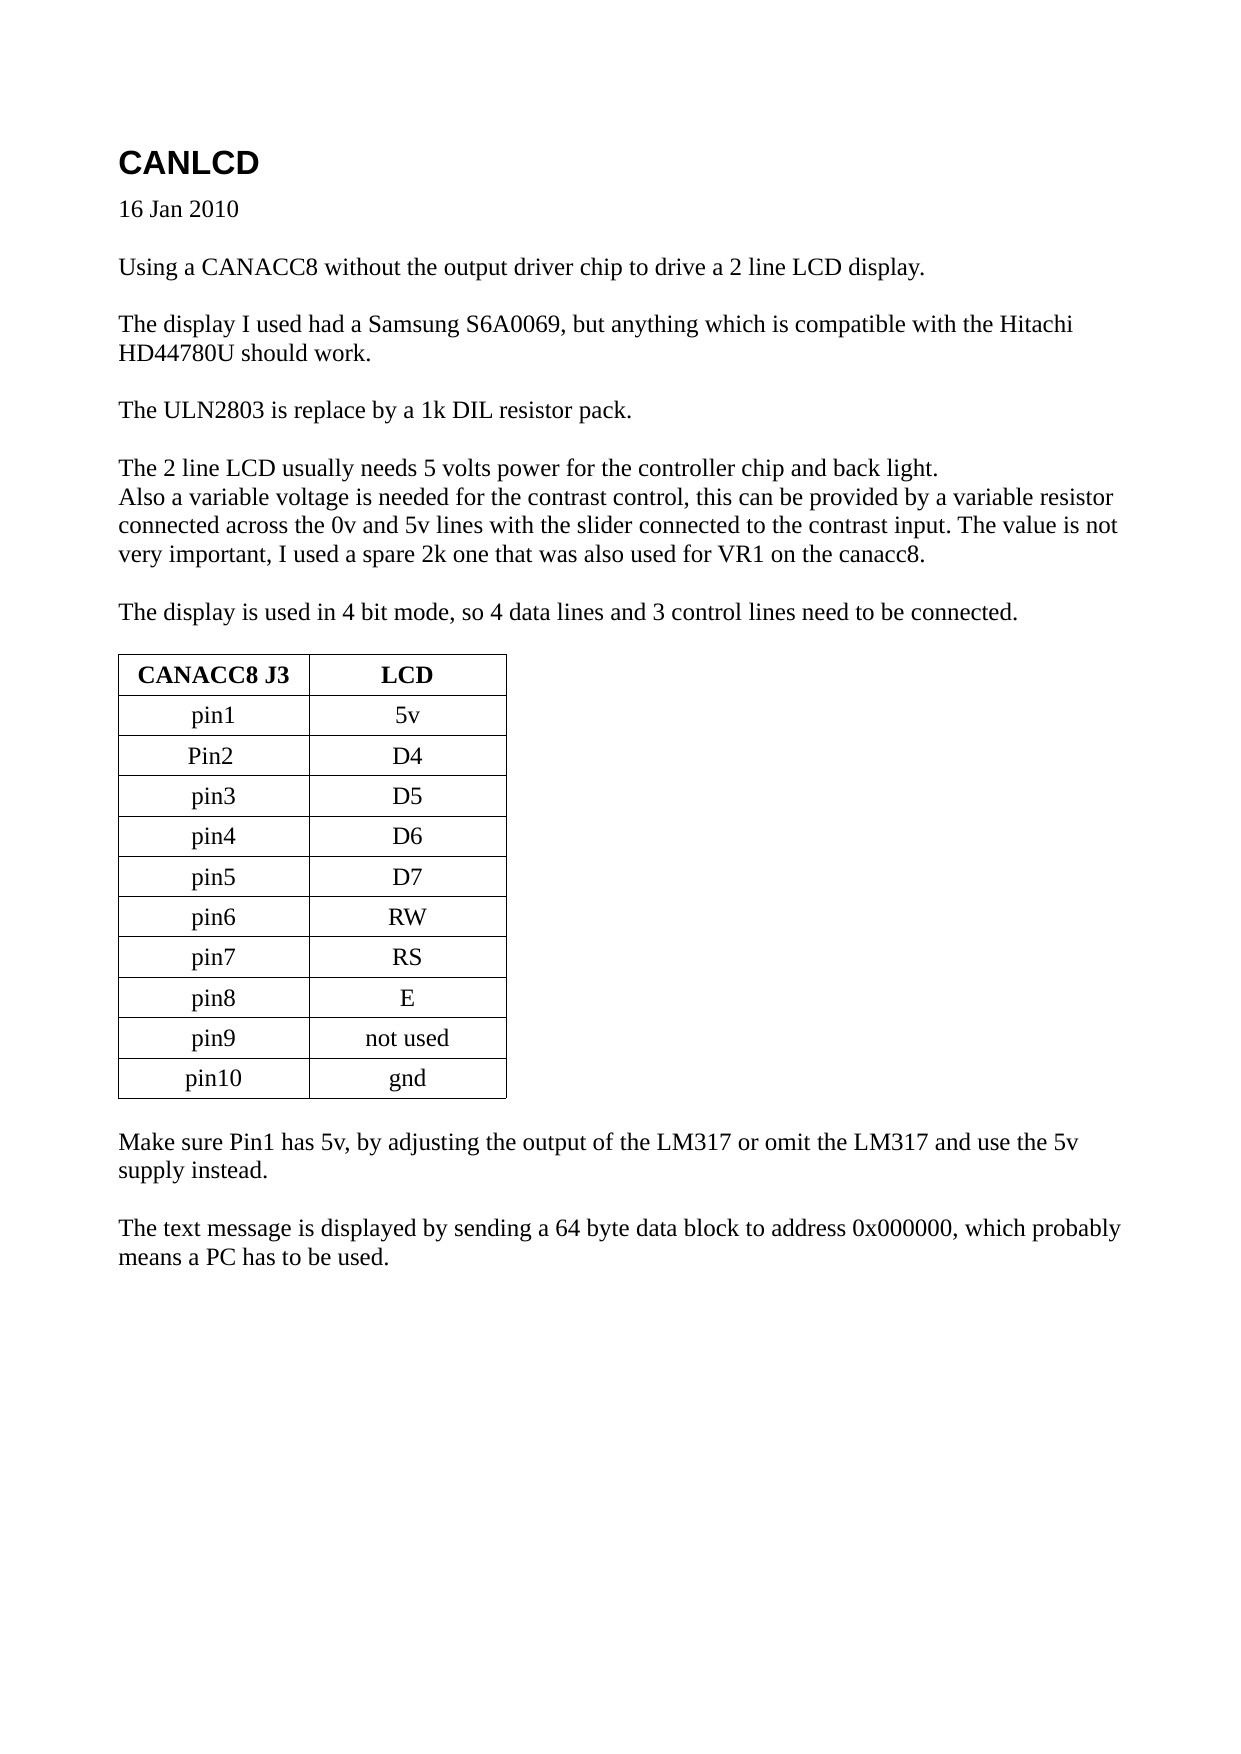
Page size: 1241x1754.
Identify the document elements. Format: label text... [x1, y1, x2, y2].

subtitle CANLCD [118, 143, 1122, 182]
text The 2 line LCD usually needs 5 volts power for the controller chip and back light. [118, 453, 1122, 482]
table_cell pin3 [119, 776, 309, 816]
table_cell pin1 [119, 696, 309, 735]
table_cell gnd [310, 1059, 506, 1098]
table_cell pin5 [119, 857, 309, 896]
table_cell D5 [310, 776, 506, 816]
text The display is used in 4 bit mode, so 4 data lines and 3 control lines need to be connected. [118, 597, 1122, 626]
text Also a variable voltage is needed for the contrast control, this can be provided by a variable resistor connected across the 0v and 5v lines with the slider connected to the contrast input. The value is not very important, I used a spare 2k one that was also used for VR1 on the canacc8. [118, 482, 1122, 568]
text Make sure Pin1 has 5v, by adjusting the output of the LM317 or omit the LM317 and use the 5v supply instead. [118, 1127, 1122, 1184]
table_cell D7 [310, 857, 506, 896]
table_cell not used [310, 1018, 506, 1057]
table_cell pin9 [119, 1018, 309, 1057]
table_cell 5v [310, 696, 506, 735]
table_cell pin4 [119, 817, 309, 856]
table_cell pin10 [119, 1059, 309, 1098]
table_cell pin6 [119, 897, 309, 936]
text Using a CANACC8 without the output driver chip to drive a 2 line LCD display. [118, 252, 1122, 281]
table_cell pin7 [119, 937, 309, 977]
table_cell D6 [310, 817, 506, 856]
table_cell Pin2 [119, 736, 309, 775]
text The display I used had a Samsung S6A0069, but anything which is compatible with the Hitachi HD44780U should work. [118, 309, 1122, 367]
text The ULN2803 is replace by a 1k DIL resistor pack. [118, 396, 1122, 424]
table_cell pin8 [119, 978, 309, 1017]
table_cell D4 [310, 736, 506, 775]
table_header CANACC8 J3 [119, 655, 309, 694]
table_cell E [310, 978, 506, 1017]
table_header LCD [310, 655, 506, 694]
table_cell RS [310, 937, 506, 977]
text The text message is displayed by sending a 64 byte data block to address 0x000000, which probably means a PC has to be used. [118, 1213, 1122, 1270]
text 16 Jan 2010 [118, 194, 1122, 223]
table_cell RW [310, 897, 506, 936]
